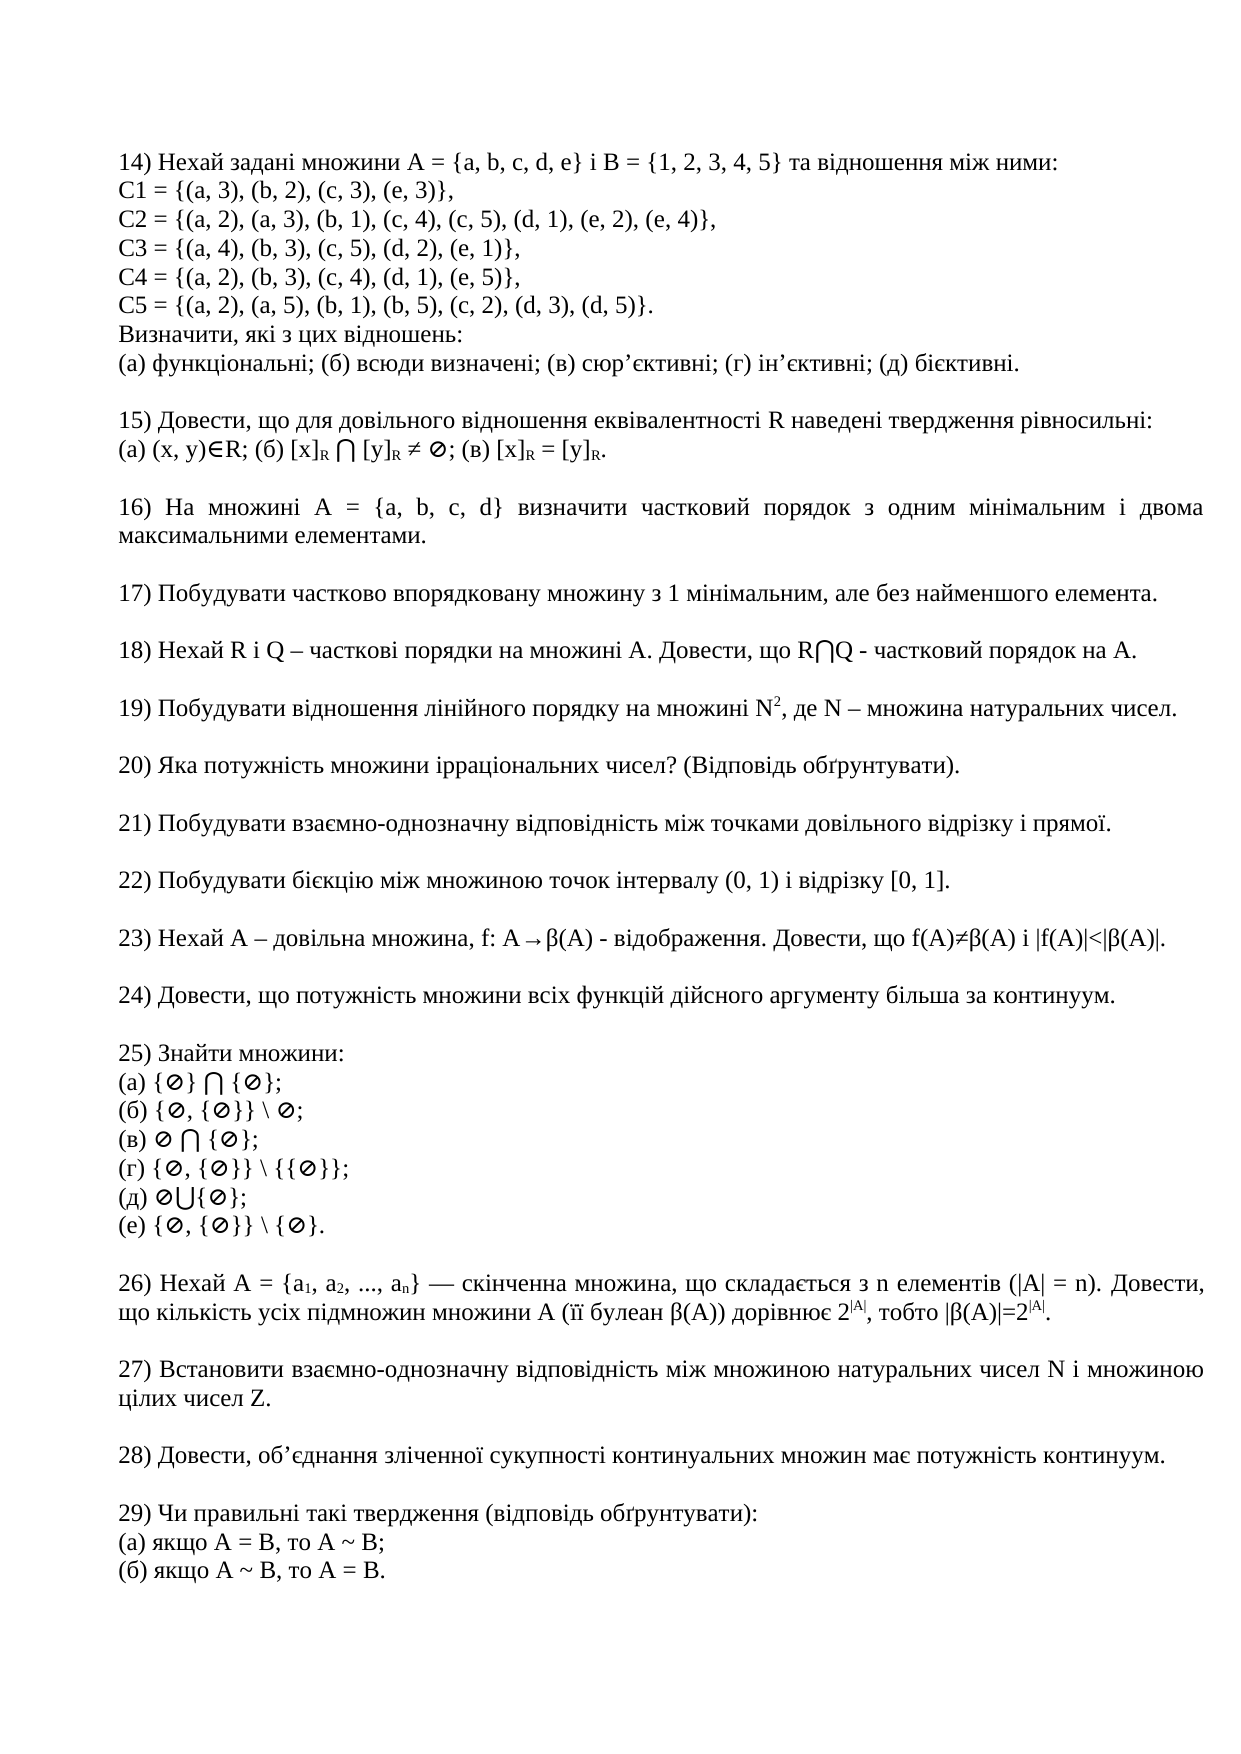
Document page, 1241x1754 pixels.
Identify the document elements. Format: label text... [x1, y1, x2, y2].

text 23) Нехай А – довільна множина, f: A→β(A) - відображення. Довести, що f(A)≠β(A) і |f(A)|<|β(A)|. [118, 923, 1205, 952]
text 16) На множині А = {a, b, c, d} визначити частковий порядок з одним мінімальним і двома максимальними елементами. [118, 492, 1205, 549]
text 28) Довести, об’єднання зліченної сукупності континуальних множин має потужність континуум. [118, 1441, 1205, 1469]
text C1 = {(a, 3), (b, 2), (c, 3), (e, 3)}, [118, 176, 1205, 204]
text 15) Довести, що для довільного відношення еквівалентності R наведені твердження рівносильні: [118, 406, 1205, 434]
text 22) Побудувати бієкцію між множиною точок інтервалу (0, 1) і відрізку [0, 1]. [118, 866, 1205, 894]
text Визначити, які з цих відношень: [118, 319, 1205, 348]
text C3 = {(a, 4), (b, 3), (c, 5), (d, 2), (e, 1)}, [118, 233, 1205, 262]
text C2 = {(a, 2), (a, 3), (b, 1), (c, 4), (c, 5), (d, 1), (e, 2), (e, 4)}, [118, 204, 1205, 233]
text (а) {⊘} ⋂ {⊘}; [118, 1067, 1205, 1096]
text 27) Встановити взаємно-однозначну відповідність між множиною натуральних чисел N і множиною цілих чисел Z. [118, 1354, 1205, 1412]
text (б) {⊘, {⊘}} \ ⊘; [118, 1096, 1205, 1124]
text 19) Побудувати відношення лінійного порядку на множині N2, де N – множина натуральних чисел. [118, 693, 1205, 722]
text 29) Чи правильні такі твердження (відповідь обґрунтувати): [118, 1498, 1205, 1527]
text (д) ⊘⋃{⊘}; [118, 1182, 1205, 1211]
text 17) Побудувати частково впорядковану множину з 1 мінімальним, але без найменшого елемента. [118, 578, 1205, 607]
text 26) Нехай А = {а1, а2, ..., аn} — скінченна множина, що складається з n елементів (|А| = n). Довести, що кількість усіх підмножин множини А (її булеан β(A)) дорівнює 2|А|, тобто |β(A)|=2|А|. [118, 1268, 1205, 1326]
text 20) Яка потужність множини ірраціональних чисел? (Відповідь обґрунтувати). [118, 751, 1205, 779]
text 14) Нехай задані множини A = {a, b, c, d, e} і B = {1, 2, 3, 4, 5} та відношення між ними: [118, 147, 1205, 176]
text 24) Довести, що потужність множини всіх функцій дійсного аргументу більша за континуум. [118, 981, 1205, 1009]
text C5 = {(a, 2), (a, 5), (b, 1), (b, 5), (c, 2), (d, 3), (d, 5)}. [118, 291, 1205, 319]
text (в) ⊘ ⋂ {⊘}; [118, 1124, 1205, 1153]
text (а) функціональні; (б) всюди визначені; (в) сюр’єктивні; (г) ін’єктивні; (д) бієктивні. [118, 348, 1205, 377]
text 25) Знайти множини: [118, 1038, 1205, 1067]
text (а) якщо А = В, то А ~ В; [118, 1527, 1205, 1556]
text 18) Нехай R і Q – часткові порядки на множині А. Довести, що R⋂Q - частковий порядок на А. [118, 636, 1205, 664]
text C4 = {(a, 2), (b, 3), (c, 4), (d, 1), (e, 5)}, [118, 262, 1205, 291]
text (б) якщо А ~ В, то А = В. [118, 1556, 1205, 1584]
text 21) Побудувати взаємно-однозначну відповідність між точками довільного відрізку i прямої. [118, 808, 1205, 837]
text (е) {⊘, {⊘}} \ {⊘}. [118, 1211, 1205, 1239]
text (г) {⊘, {⊘}} \ {{⊘}}; [118, 1153, 1205, 1182]
text (а) (х, у)∈R; (б) [x]R ⋂ [y]R ≠ ⊘; (в) [x]R = [y]R. [118, 434, 1205, 463]
